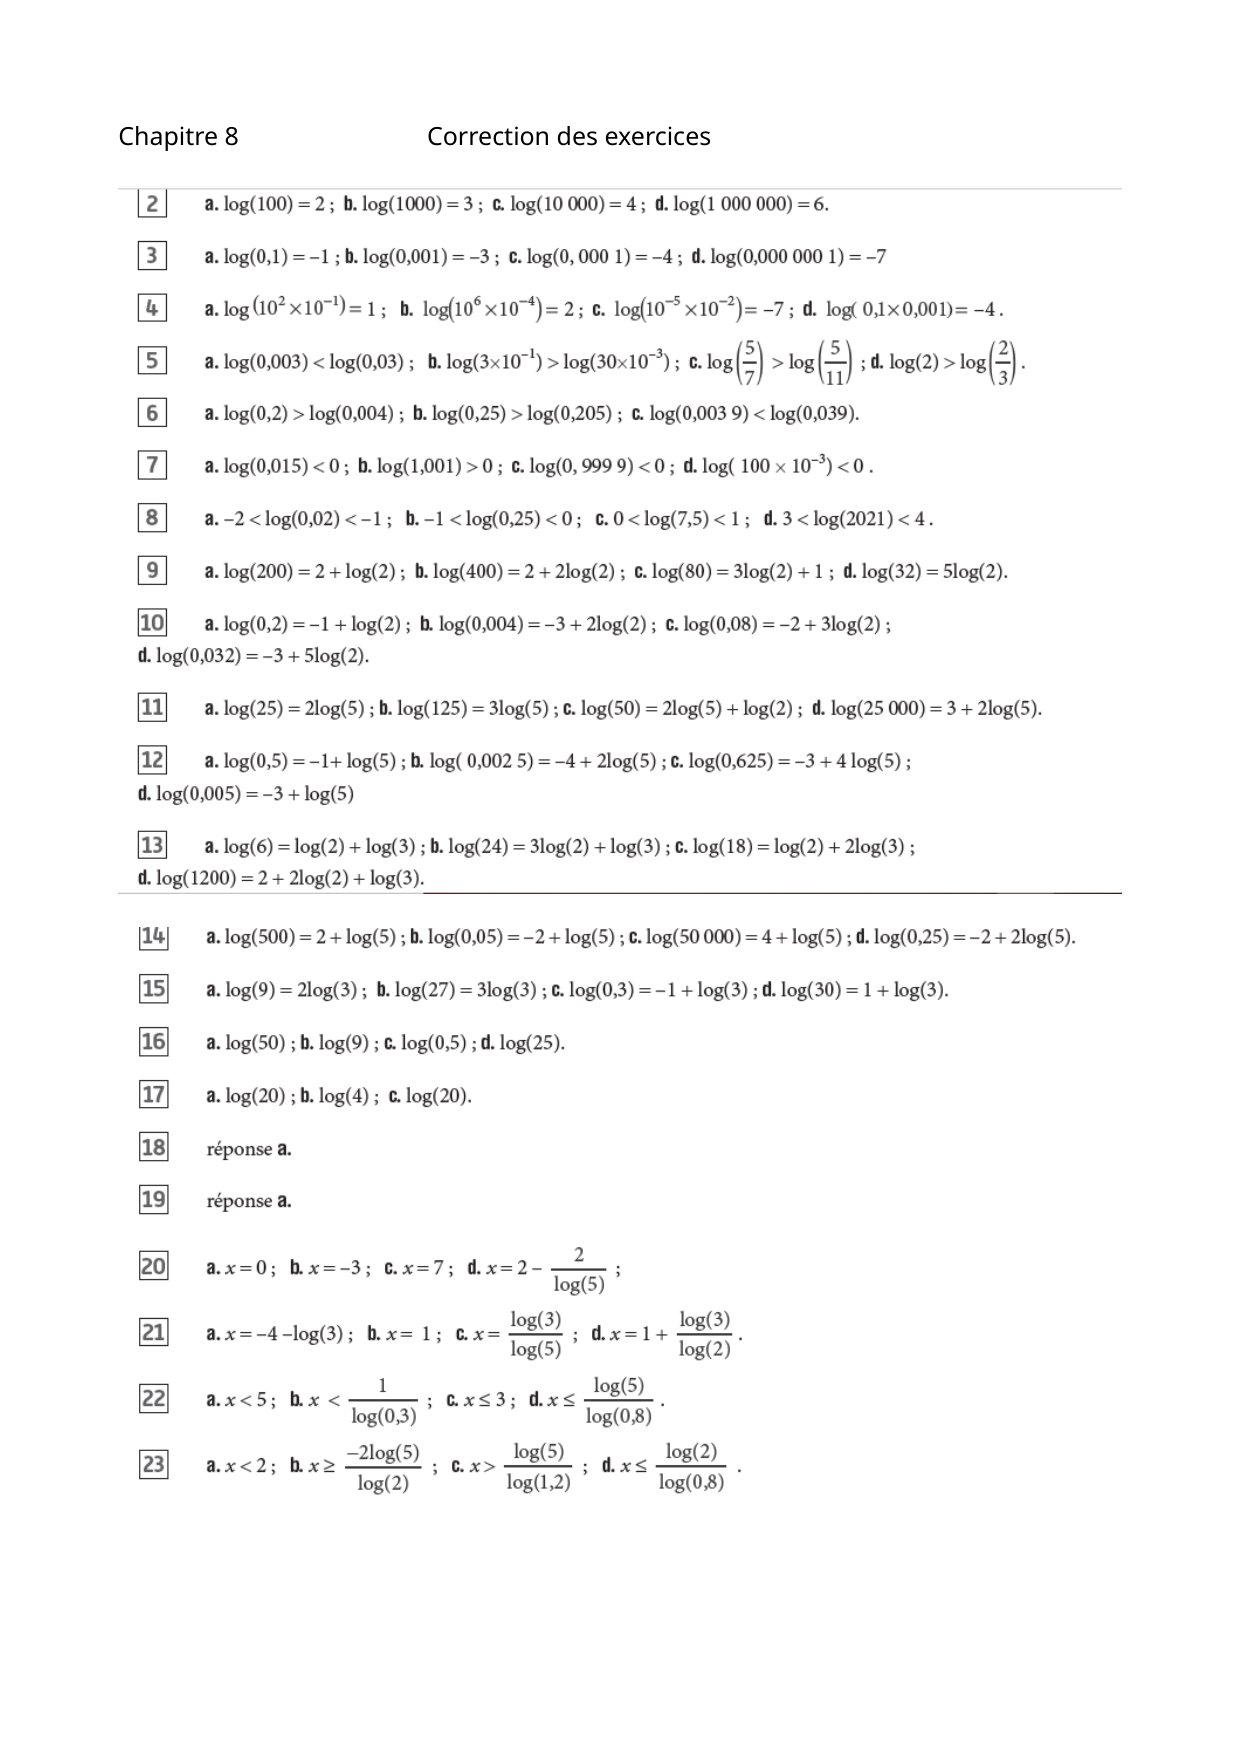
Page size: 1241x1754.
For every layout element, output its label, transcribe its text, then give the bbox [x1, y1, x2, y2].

picture [118, 186, 1123, 894]
text Chapitre 8 Correction des exercices [118, 118, 1122, 152]
picture [118, 927, 1123, 1504]
